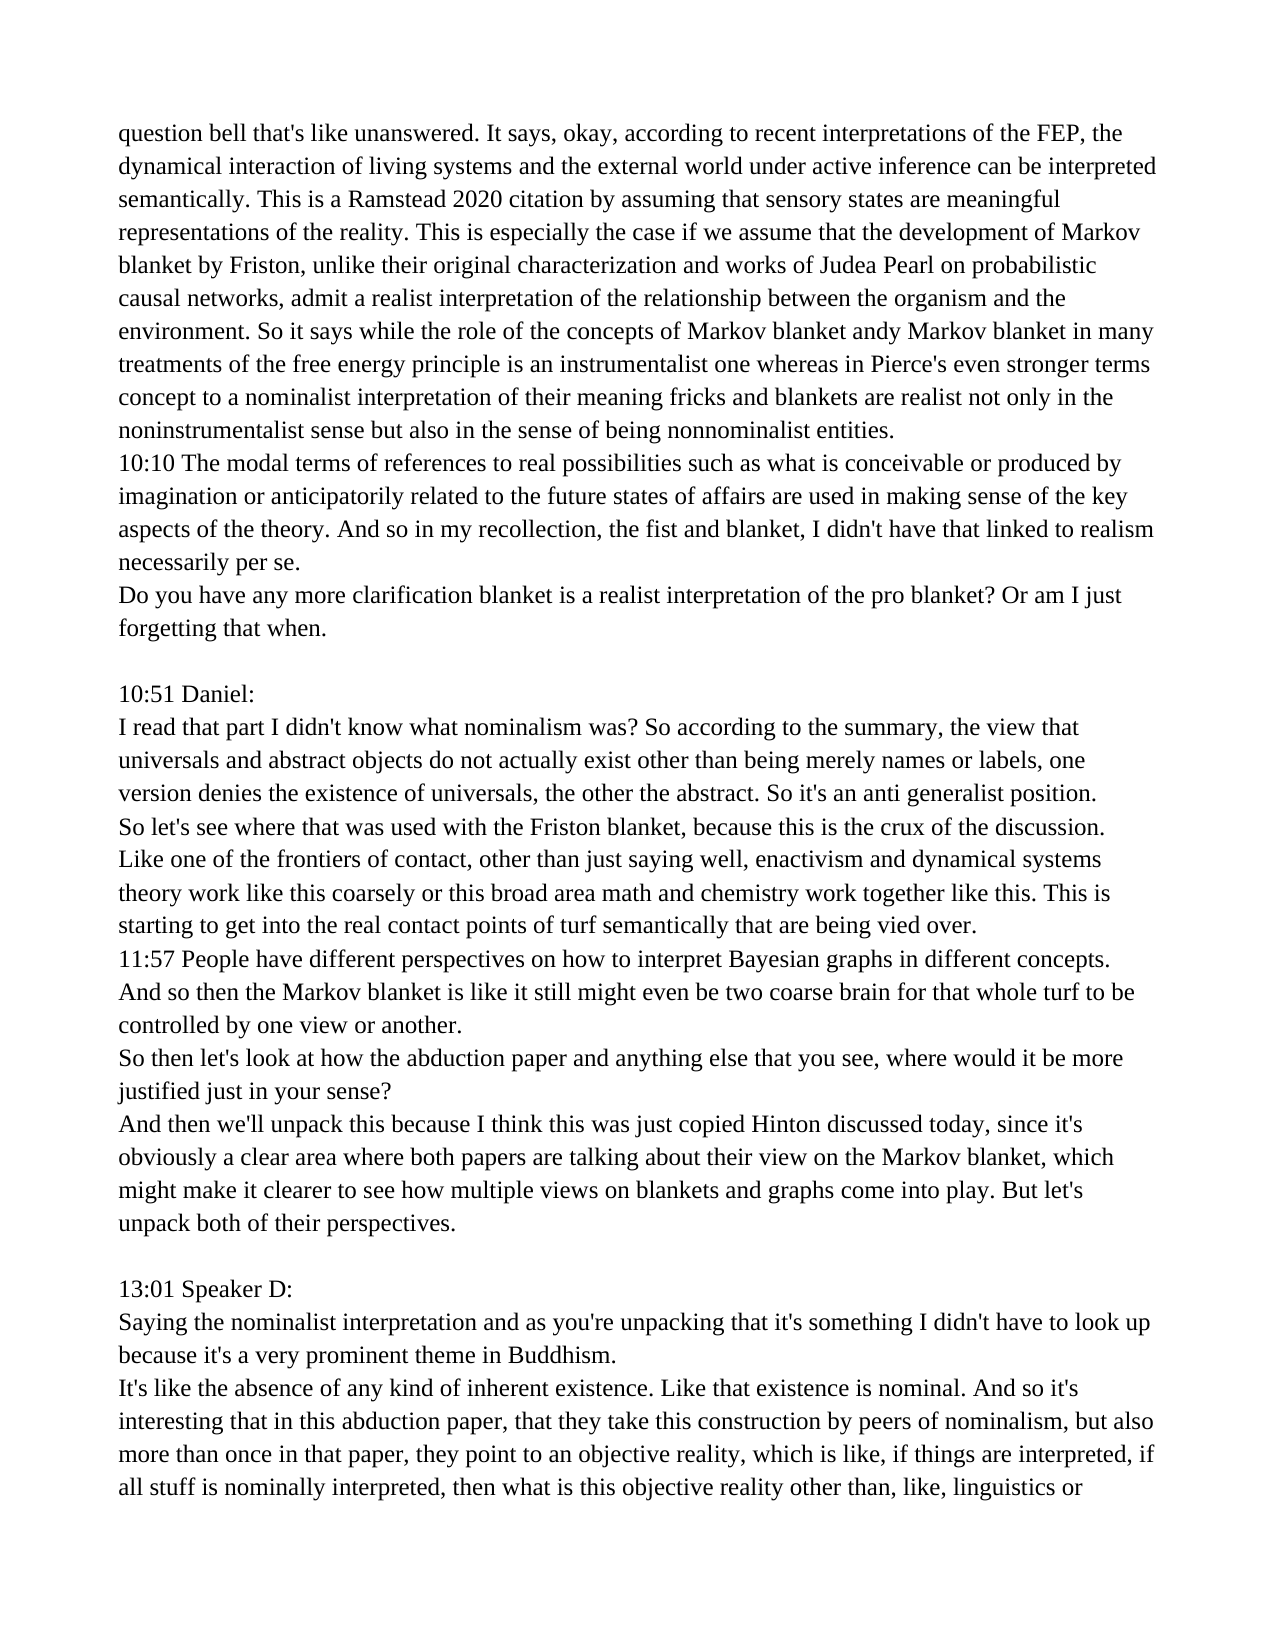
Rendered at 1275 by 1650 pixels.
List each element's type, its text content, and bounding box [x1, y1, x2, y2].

text I read that part I didn't know what nominalism was? So according to the summary, the view that universals and abstract objects do not actually exist other than being merely names or labels, one version denies the existence of universals, the other the abstract. So it's an anti generalist position. [118, 712, 1157, 807]
text So let's see where that was used with the Friston blanket, because this is the crux of the discussion. Like one of the frontiers of contact, other than just saying well, enactivism and dynamical systems theory work like this coarsely or this broad area math and chemistry work together like this. This is starting to get into the real contact points of turf semantically that are being vied over. [118, 812, 1157, 939]
text question bell that's like unanswered. It says, okay, according to recent interpretations of the FEP, the dynamical interaction of living systems and the external world under active inference can be interpreted semantically. This is a Ramstead 2020 citation by assuming that sensory states are meaningful representations of the reality. This is especially the case if we assume that the development of Markov blanket by Friston, unlike their original characterization and works of Judea Pearl on probabilistic causal networks, admit a realist interpretation of the relationship between the organism and the environment. So it says while the role of the concepts of Markov blanket andy Markov blanket in many treatments of the free energy principle is an instrumentalist one whereas in Pierce's even stronger terms concept to a nominalist interpretation of their meaning fricks and blankets are realist not only in the noninstrumentalist sense but also in the sense of being nonnominalist entities. [118, 118, 1157, 444]
text Do you have any more clarification blanket is a realist interpretation of the pro blanket? Or am I just forgetting that when. [118, 580, 1157, 642]
text So then let's look at how the abduction paper and anything else that you see, where would it be more justified just in your sense? [118, 1043, 1157, 1104]
text And then we'll unpack this because I think this was just copied Hinton discussed today, since it's obviously a clear area where both papers are talking about their view on the Markov blanket, which might make it clearer to see how multiple views on blankets and graphs come into play. But let's unpack both of their perspectives. [118, 1109, 1157, 1237]
text 11:57 People have different perspectives on how to interpret Bayesian graphs in different concepts. And so then the Markov blanket is like it still might even be two coarse brain for that whole turf to be controlled by one view or another. [118, 944, 1157, 1038]
text 13:01 Speaker D: [118, 1274, 1157, 1303]
text Saying the nominalist interpretation and as you're unpacking that it's something I didn't have to look up because it's a very prominent theme in Buddhism. [118, 1307, 1157, 1369]
text It's like the absence of any kind of inherent existence. Like that existence is nominal. And so it's interesting that in this abduction paper, that they take this construction by peers of nominalism, but also more than once in that paper, they point to an objective reality, which is like, if things are interpreted, if all stuff is nominally interpreted, then what is this objective reality other than, like, linguistics or [118, 1373, 1157, 1501]
text 10:10 The modal terms of references to real possibilities such as what is conceivable or produced by imagination or anticipatorily related to the future states of affairs are used in making sense of the key aspects of the theory. And so in my recollection, the fist and blanket, I didn't have that linked to realism necessarily per se. [118, 448, 1157, 576]
text 10:51 Daniel: [118, 679, 1157, 708]
